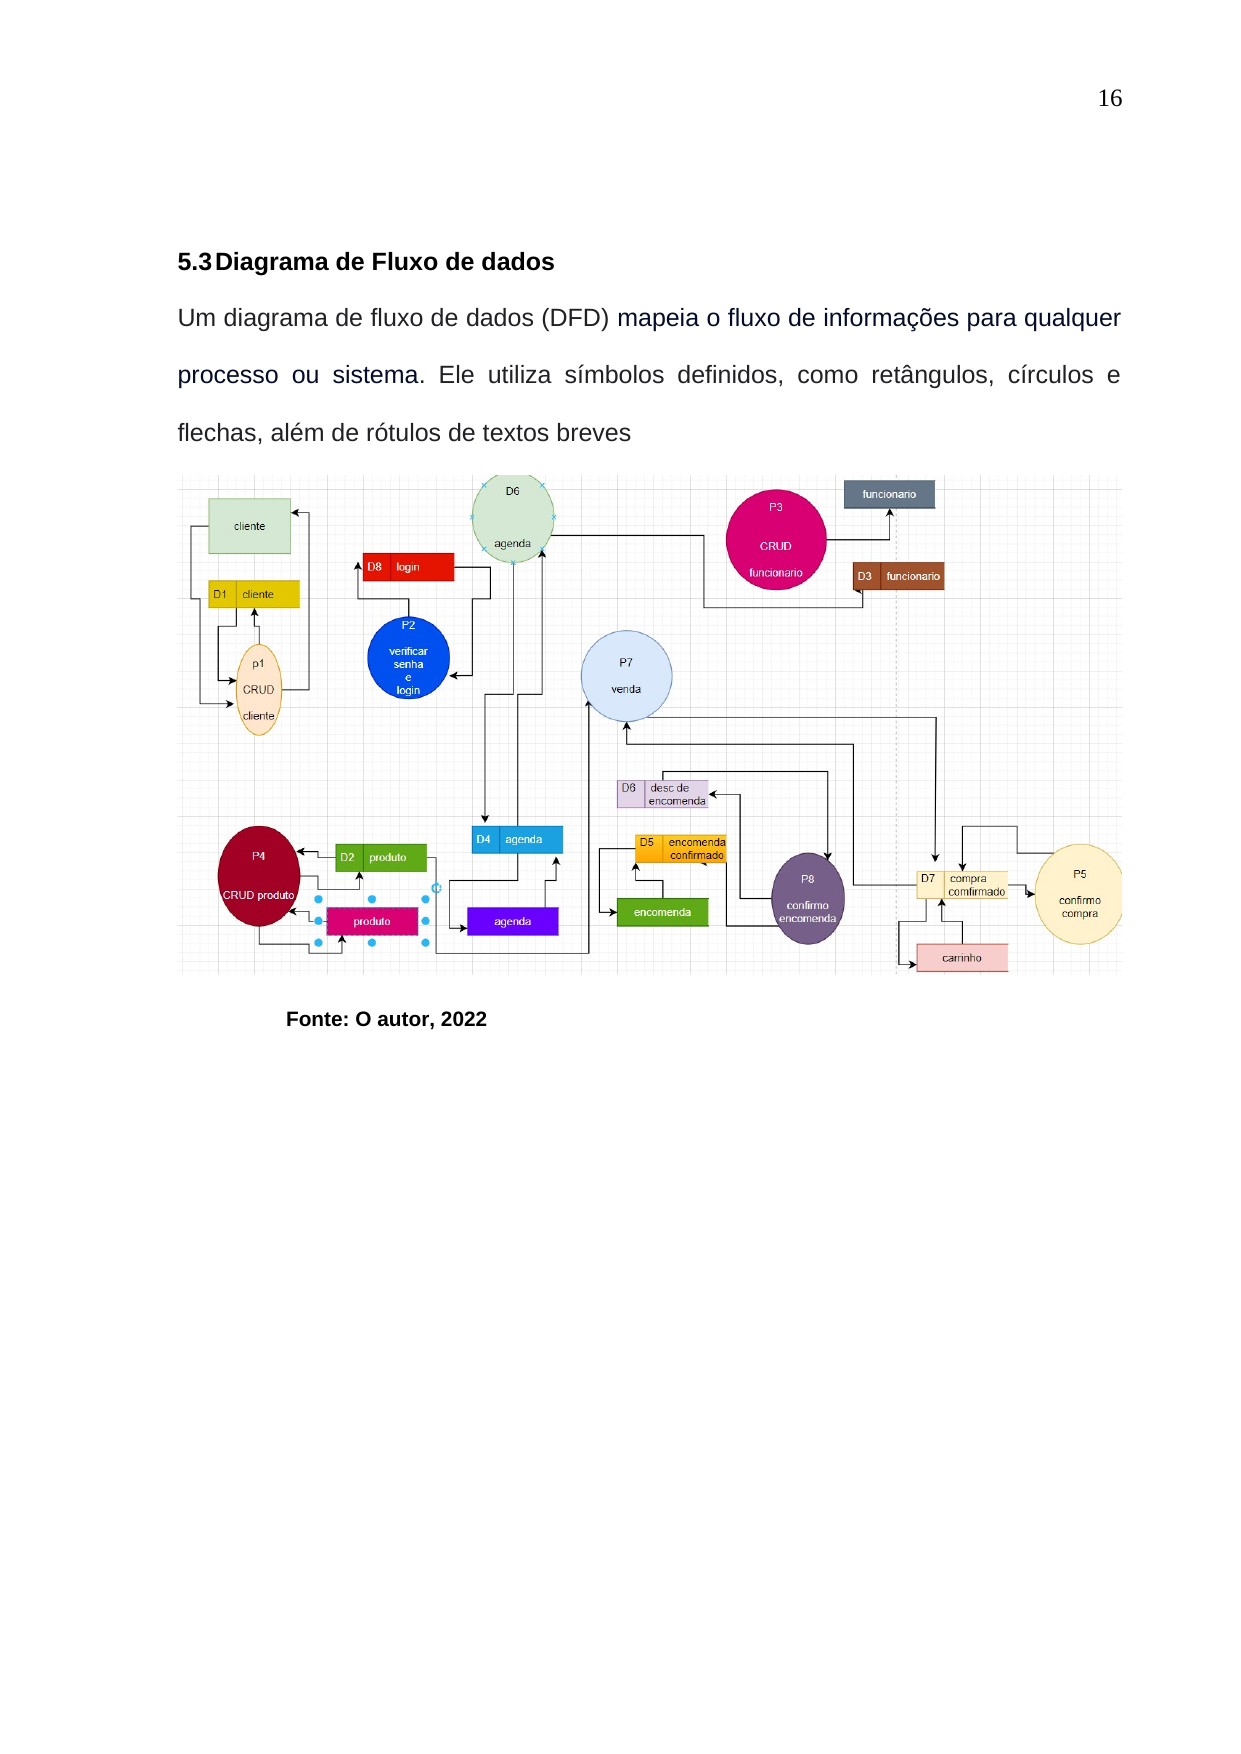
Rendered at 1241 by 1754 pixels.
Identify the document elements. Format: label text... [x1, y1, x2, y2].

text Um diagrama de fluxo de dados (DFD) mapeia o fluxo de informações para qualquer processo ou sistema. Ele utiliza símbolos definidos, como retângulos, círculos e flechas, além de rótulos de textos breves [177, 303, 1122, 447]
list Diagrama de Fluxo de dados [177, 247, 1122, 276]
text Fonte: O autor, 2022 [177, 1003, 1122, 1032]
